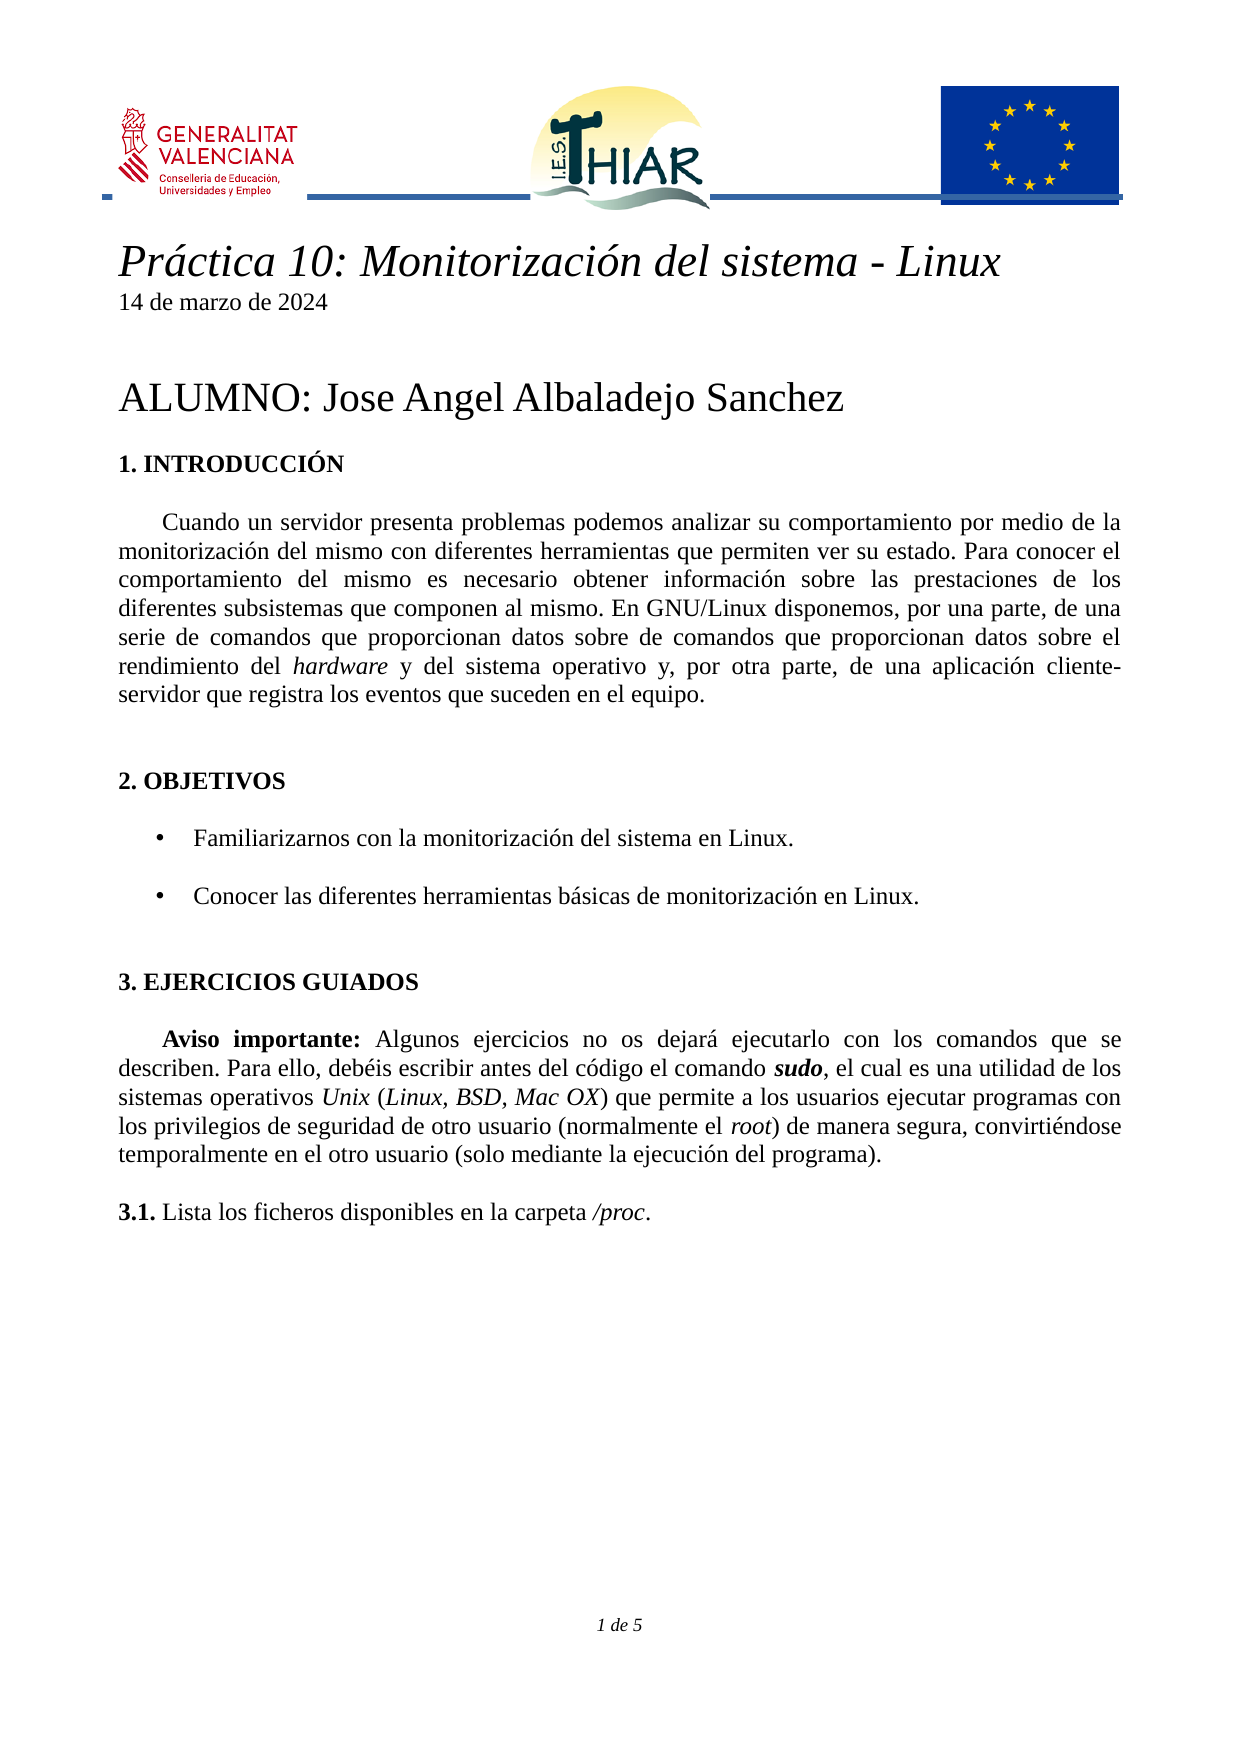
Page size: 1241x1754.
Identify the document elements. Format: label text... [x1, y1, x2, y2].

text 1. INTRODUCCIÓN [118, 449, 1122, 478]
list Familiarizarnos con la monitorización del sistema en Linux. [156, 823, 1122, 852]
text 2. OBJETIVOS [118, 766, 1122, 794]
picture [940, 86, 1119, 194]
text ALUMNO: Jose Angel Albaladejo Sanchez [118, 373, 1122, 421]
text Práctica 10: Monitorización del sistema - Linux [118, 234, 1122, 287]
picture [940, 200, 1119, 205]
text Aviso importante: Algunos ejercicios no os dejará ejecutarlo con los comandos que se describen. Para ello, debéis escribir antes del código el comando sudo, el cual es una utilidad de los sistemas operativos Unix (Linux, BSD, Mac OX) que permite a los usuarios ejecutar programas con los privilegios de seguridad de otro usuario (normalmente el root) de manera segura, convirtiéndose temporalmente en el otro usuario (solo mediante la ejecución del programa). [118, 1024, 1122, 1168]
text 3. EJERCICIOS GUIADOS [118, 967, 1122, 996]
text 14 de marzo de 2024 [118, 287, 1122, 315]
picture [530, 86, 710, 210]
text 3.1. Lista los ficheros disponibles en la carpeta /proc. [118, 1197, 1122, 1226]
picture [112, 103, 308, 206]
list Conocer las diferentes herramientas básicas de monitorización en Linux. [156, 881, 1122, 909]
text Cuando un servidor presenta problemas podemos analizar su comportamiento por medio de la monitorización del mismo con diferentes herramientas que permiten ver su estado. Para conocer el comportamiento del mismo es necesario obtener información sobre las prestaciones de los diferentes subsistemas que componen al mismo. En GNU/Linux disponemos, por una parte, de una serie de comandos que proporcionan datos sobre de comandos que proporcionan datos sobre el rendimiento del hardware y del sistema operativo y, por otra parte, de una aplicación cliente-servidor que registra los eventos que suceden en el equipo. [118, 507, 1122, 708]
